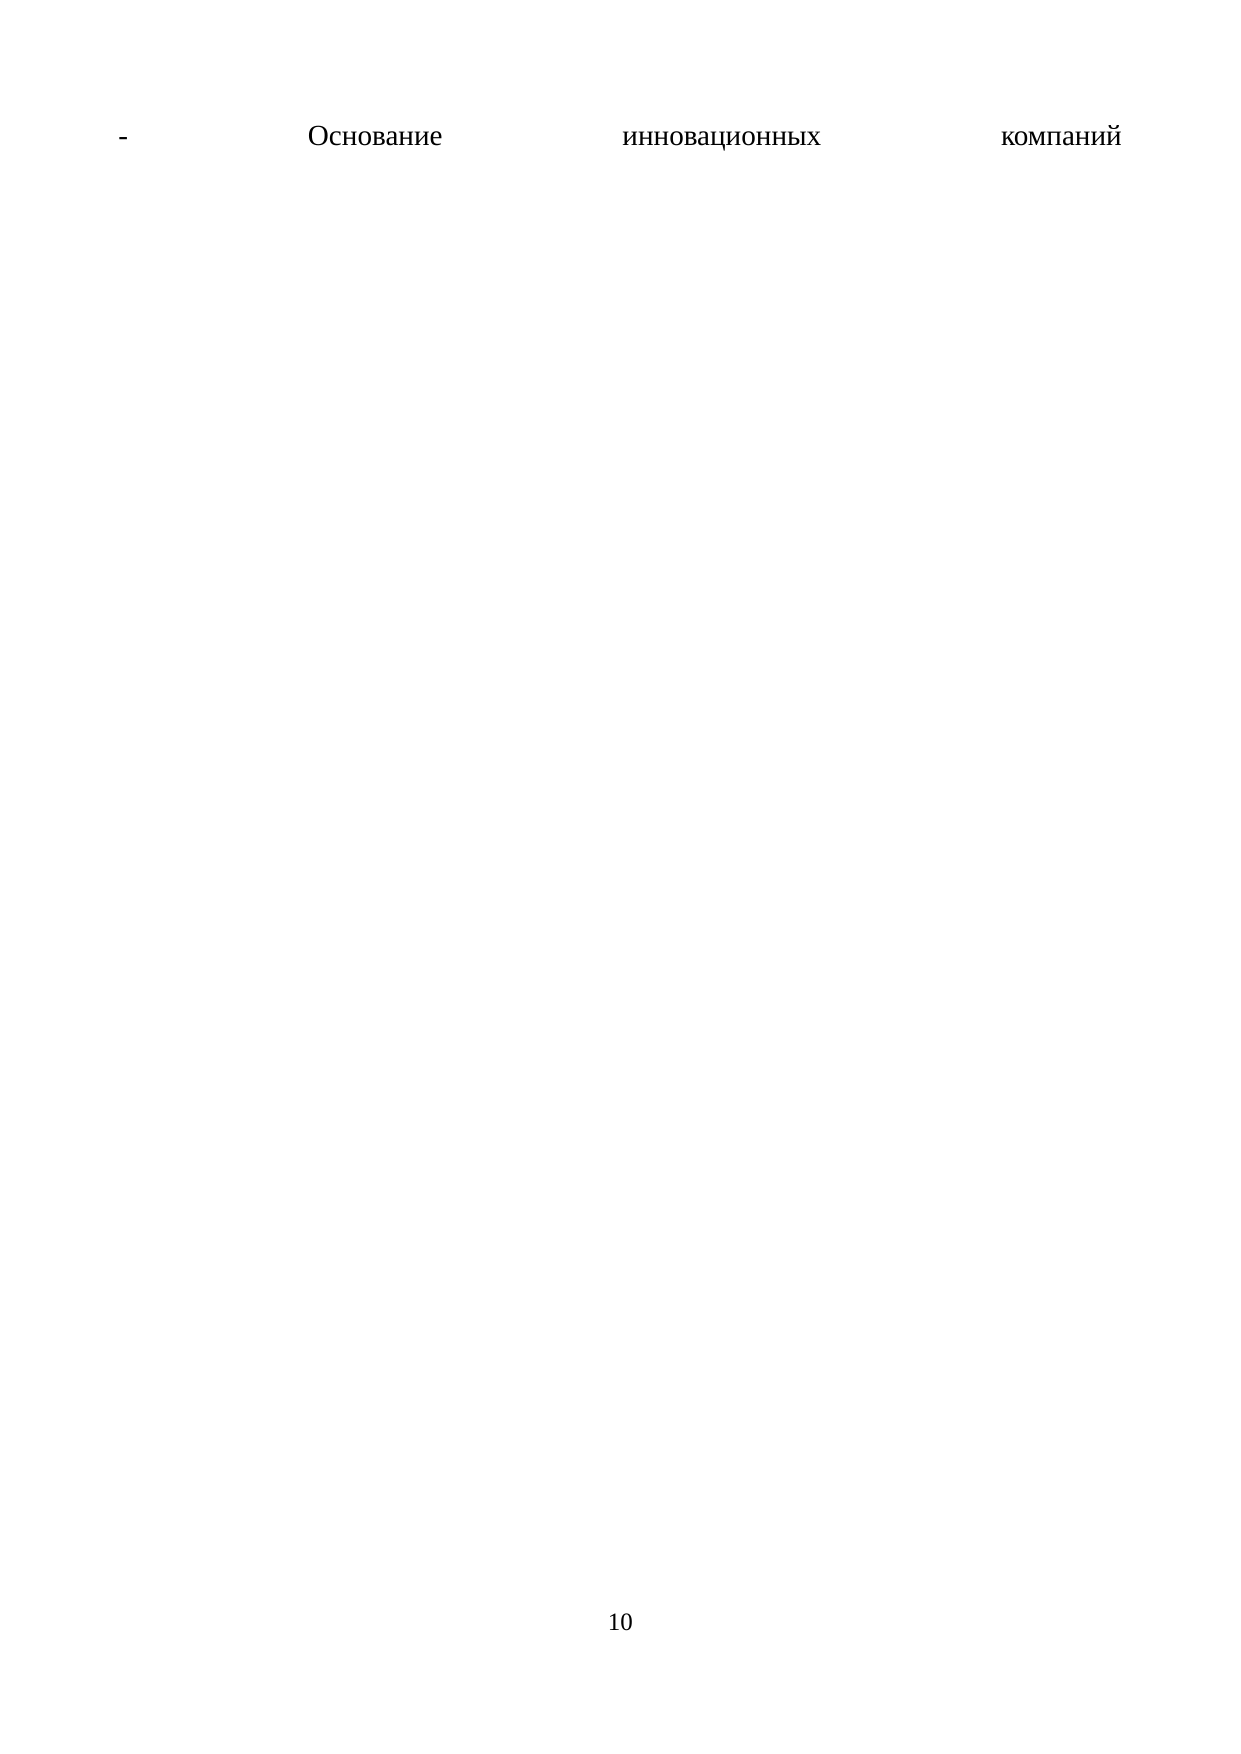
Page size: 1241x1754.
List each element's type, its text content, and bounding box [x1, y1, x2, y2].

text - Основание инновационных компаний [118, 118, 1122, 202]
